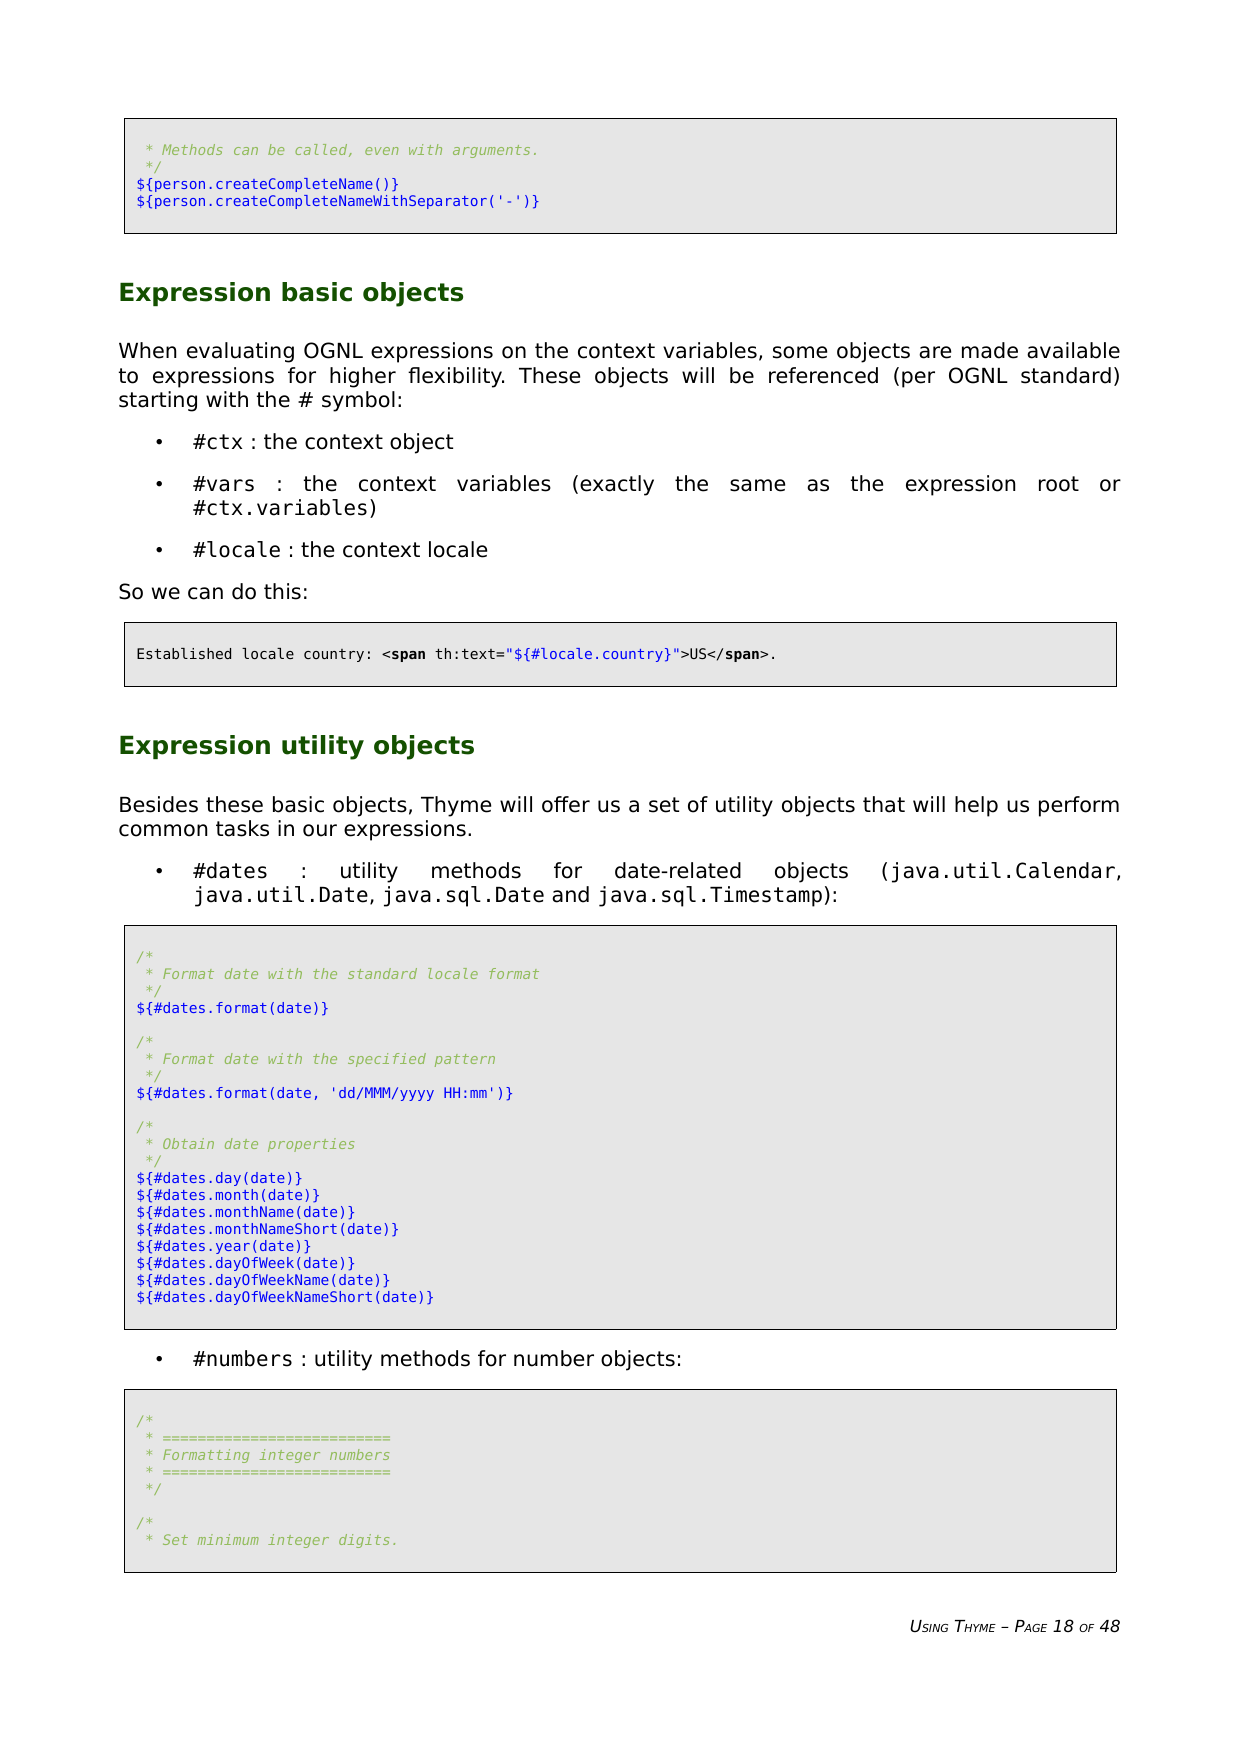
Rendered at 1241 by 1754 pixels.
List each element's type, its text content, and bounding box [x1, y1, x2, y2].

list #locale : the context locale [156, 538, 1122, 562]
list #vars : the context variables (exactly the same as the expression root or #ctx.variables) [156, 472, 1122, 521]
text /* * ========================== * Formatting integer numbers * ========================== */ /* * Set minimum integer digits. [125, 1390, 1116, 1572]
text Besides these basic objects, Thyme will offer us a set of utility objects that will help us perform common tasks in our expressions. [118, 793, 1122, 841]
text /* * Format date with the standard locale format */ ${#dates.format(date)} /* * Format date with the specified pattern */ ${#dates.format(date, 'dd/MMM/yyyy HH:mm')} /* * Obtain date properties */ ${#dates.day(date)} ${#dates.month(date)} ${#dates.monthName(date)} ${#dates.monthNameShort(date)} ${#dates.year(date)} ${#dates.dayOfWeek(date)} ${#dates.dayOfWeekName(date)} ${#dates.dayOfWeekNameShort(date)} [125, 926, 1116, 1329]
text When evaluating OGNL expressions on the context variables, some objects are made available to expressions for higher flexibility. These objects will be referenced (per OGNL standard) starting with the # symbol: [118, 339, 1122, 412]
subtitle Expression utility objects [118, 731, 1122, 760]
list #dates : utility methods for date-related objects (java.util.Calendar, java.util.Date, java.sql.Date and java.sql.Timestamp): [156, 859, 1122, 907]
list #numbers : utility methods for number objects: [156, 1347, 1122, 1371]
text So we can do this: [118, 580, 1122, 604]
subtitle Expression basic objects [118, 278, 1122, 307]
text * Methods can be called, even with arguments. */ ${person.createCompleteName()} ${person.createCompleteNameWithSeparator('-')} [125, 119, 1116, 233]
text Established locale country: <span th:text="${#locale.country}">US</span>. [125, 623, 1116, 686]
list #ctx : the context object [156, 430, 1122, 454]
